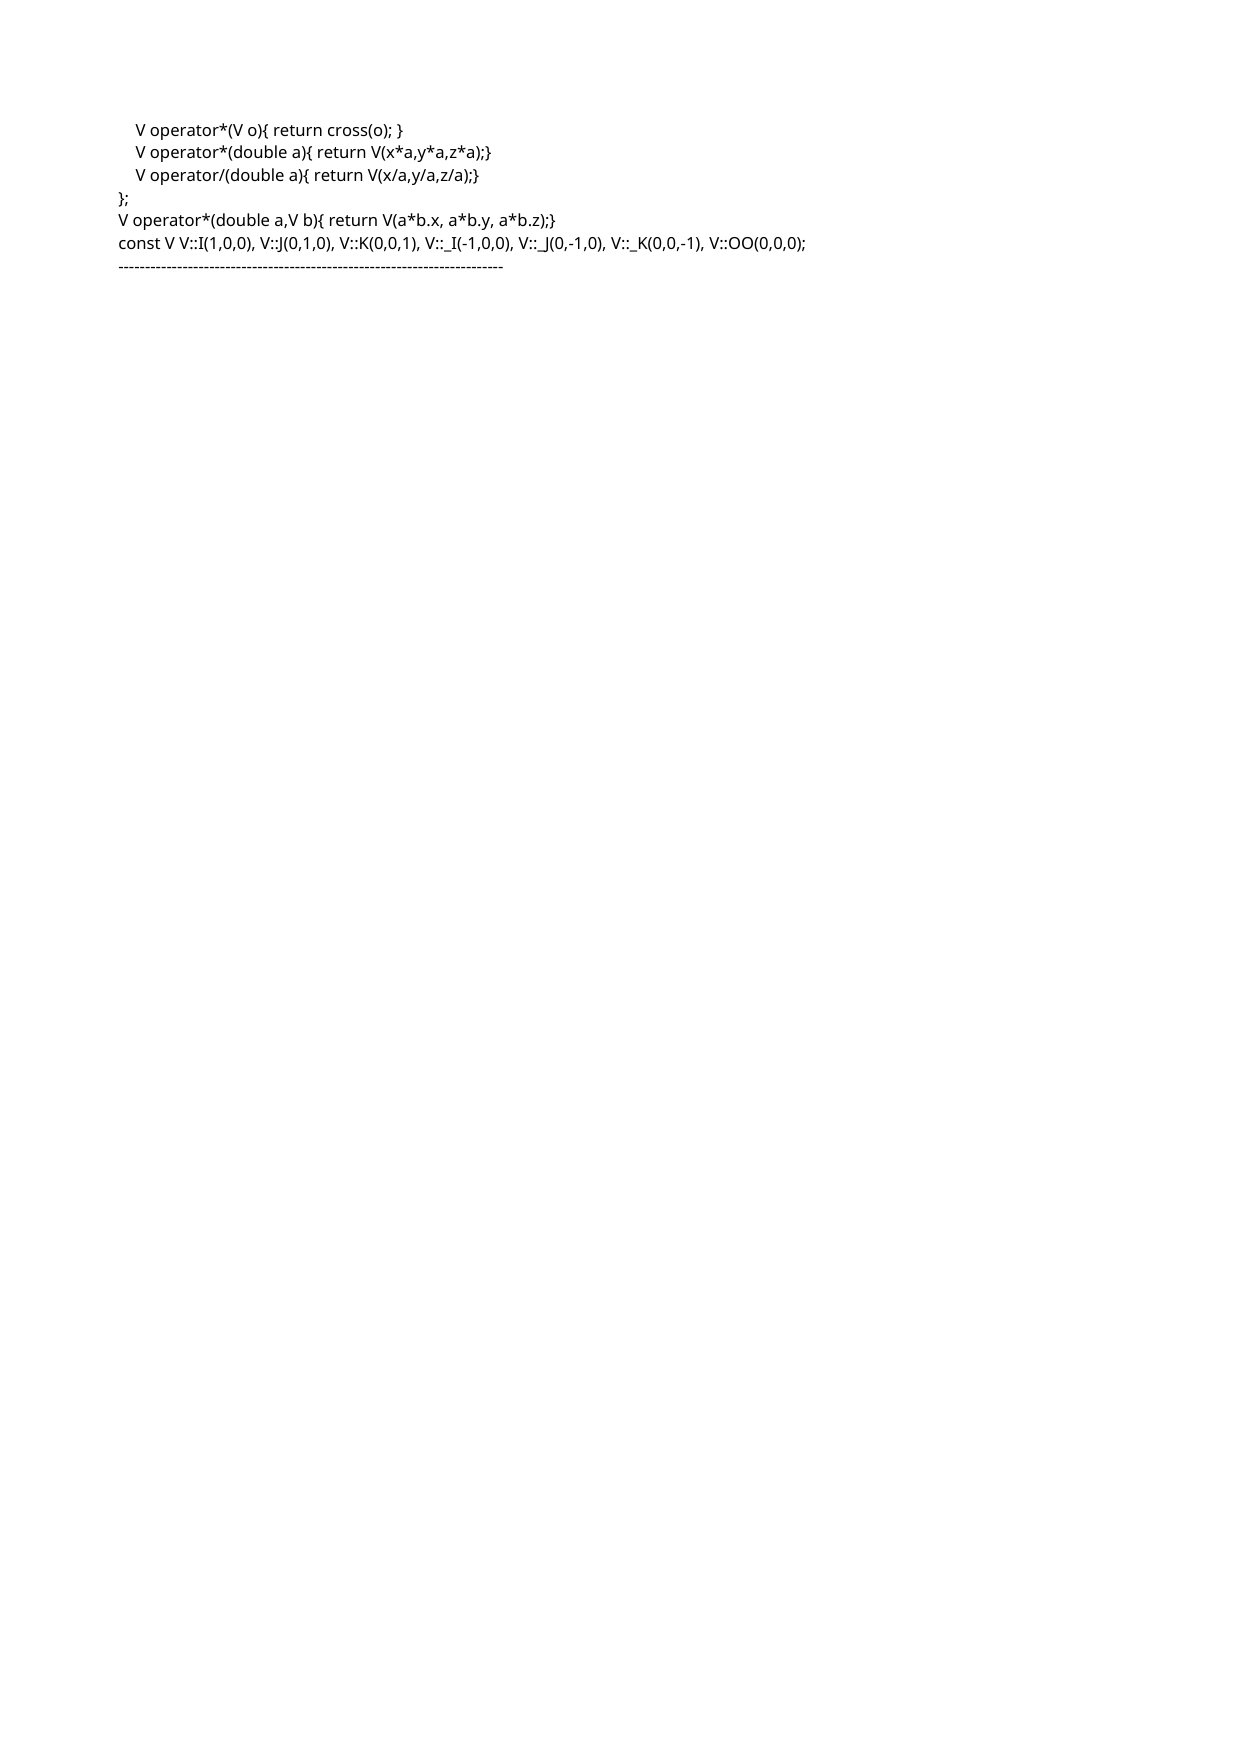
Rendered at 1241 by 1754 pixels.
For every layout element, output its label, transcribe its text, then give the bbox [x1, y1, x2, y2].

text V operator*(V o){ return cross(o); } [118, 118, 1122, 141]
text }; [118, 186, 1122, 209]
text V operator/(double a){ return V(x/a,y/a,z/a);} [118, 163, 1122, 186]
text ------------------------------------------------------------------------ [118, 254, 1122, 277]
text const V V::I(1,0,0), V::J(0,1,0), V::K(0,0,1), V::_I(-1,0,0), V::_J(0,-1,0), V::_K(0,0,-1), V::OO(0,0,0); [118, 232, 1122, 254]
text V operator*(double a){ return V(x*a,y*a,z*a);} [118, 141, 1122, 163]
text V operator*(double a,V b){ return V(a*b.x, a*b.y, a*b.z);} [118, 209, 1122, 232]
